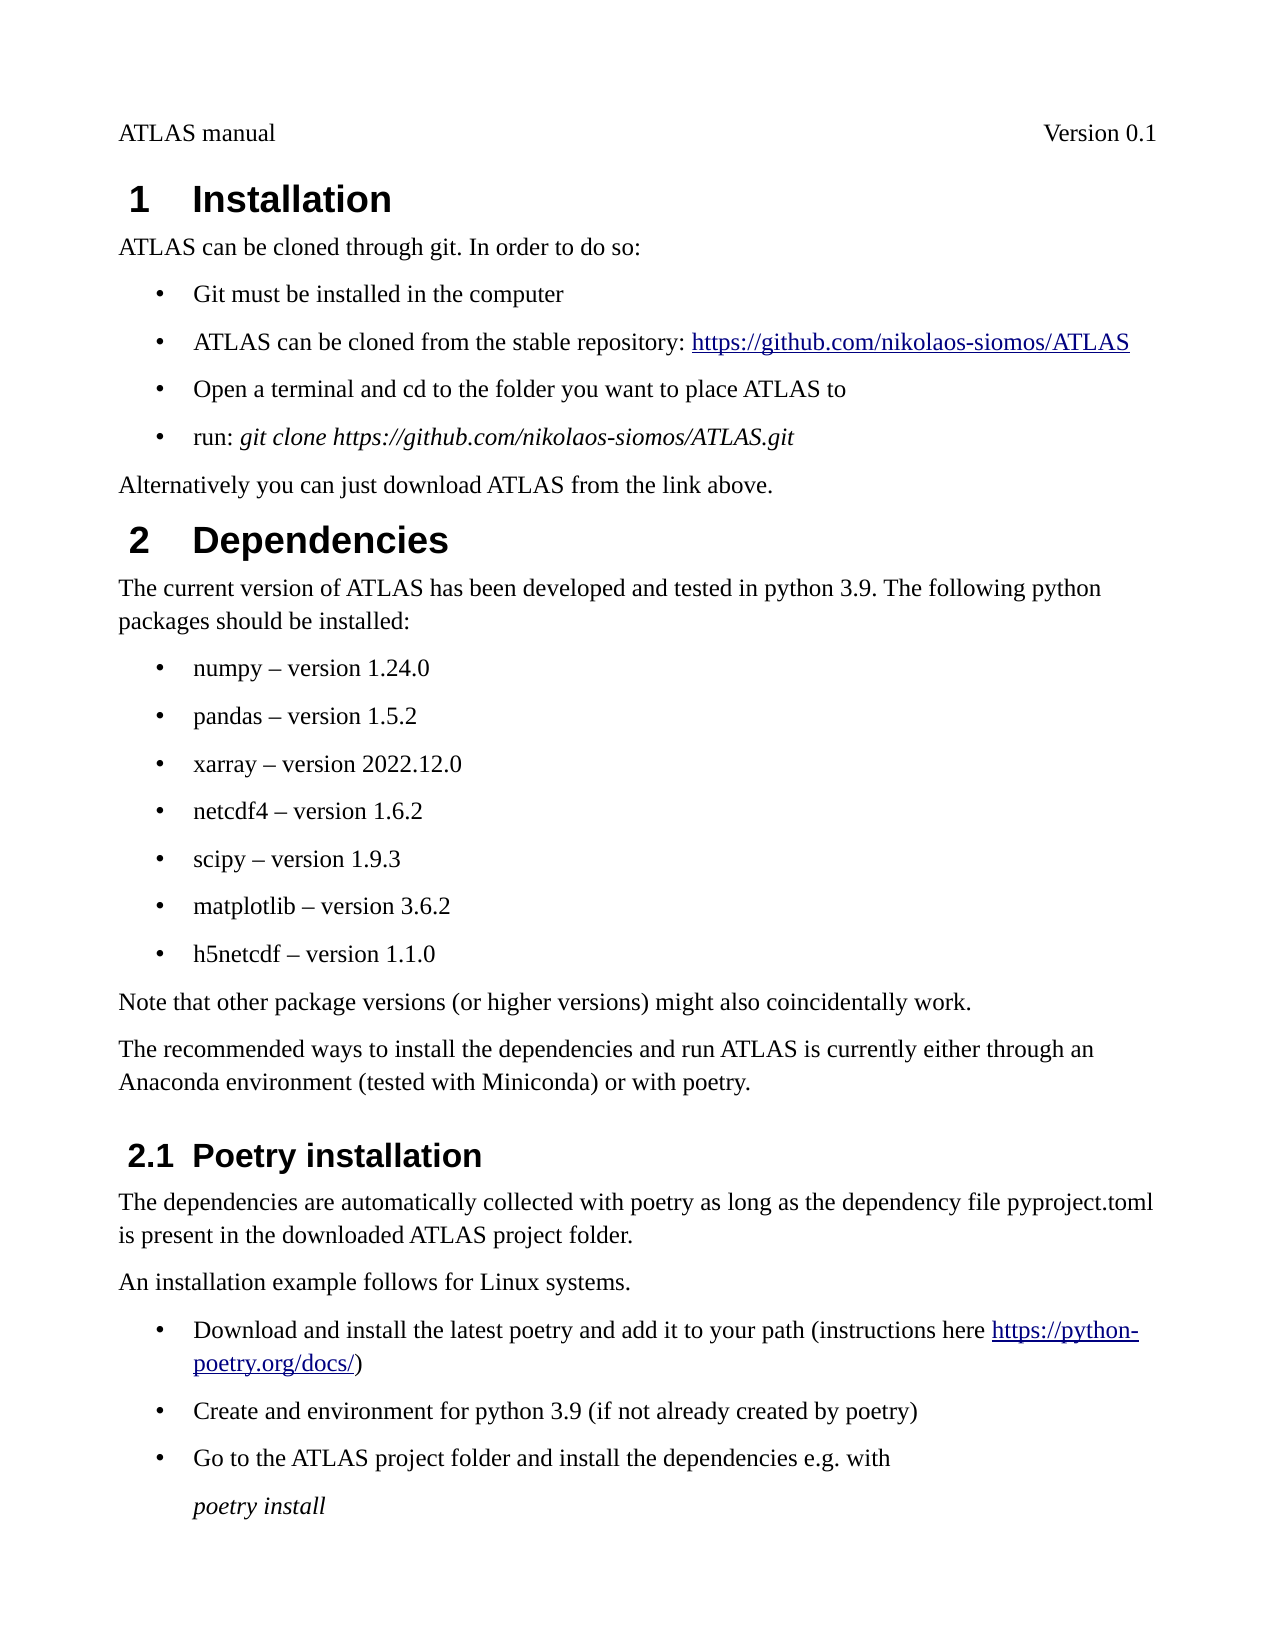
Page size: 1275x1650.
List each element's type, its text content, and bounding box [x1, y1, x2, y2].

text Alternatively you can just download ATLAS from the link above. [118, 470, 1157, 498]
list numpy – version 1.24.0 [156, 653, 1157, 682]
list poetry install [156, 1491, 1157, 1520]
list Open a terminal and cd to the folder you want to place ATLAS to [156, 374, 1157, 403]
list Create and environment for python 3.9 (if not already created by poetry) [156, 1396, 1157, 1424]
list xarray – version 2022.12.0 [156, 749, 1157, 777]
text The current version of ATLAS has been developed and tested in python 3.9. The following python packages should be installed: [118, 573, 1157, 634]
text The dependencies are automatically collected with poetry as long as the dependency file pyproject.toml is present in the downloaded ATLAS project folder. [118, 1187, 1157, 1249]
list pandas – version 1.5.2 [156, 701, 1157, 730]
list netcdf4 – version 1.6.2 [156, 796, 1157, 825]
subtitle Poetry installation [118, 1136, 1157, 1174]
list run: git clone https://github.com/nikolaos-siomos/ATLAS.git [156, 422, 1157, 451]
list h5netcdf – version 1.1.0 [156, 939, 1157, 968]
text Note that other package versions (or higher versions) might also coincidentally work. [118, 987, 1157, 1015]
list ATLAS can be cloned from the stable repository: https://github.com/nikolaos-siomos/ATLAS [156, 327, 1157, 356]
list Download and install the latest poetry and add it to your path (instructions here https://python-poetry.org/docs/) [156, 1315, 1157, 1377]
list Go to the ATLAS project folder and install the dependencies e.g. with [156, 1443, 1157, 1472]
text ATLAS can be cloned through git. In order to do so: [118, 232, 1157, 261]
list Git must be installed in the computer [156, 279, 1157, 308]
list matplotlib – version 3.6.2 [156, 891, 1157, 920]
text An installation example follows for Linux systems. [118, 1267, 1157, 1296]
subtitle Installation [118, 176, 1157, 220]
list scipy – version 1.9.3 [156, 844, 1157, 873]
text The recommended ways to install the dependencies and run ATLAS is currently either through an Anaconda environment (tested with Miniconda) or with poetry. [118, 1034, 1157, 1096]
subtitle Dependencies [118, 517, 1157, 561]
